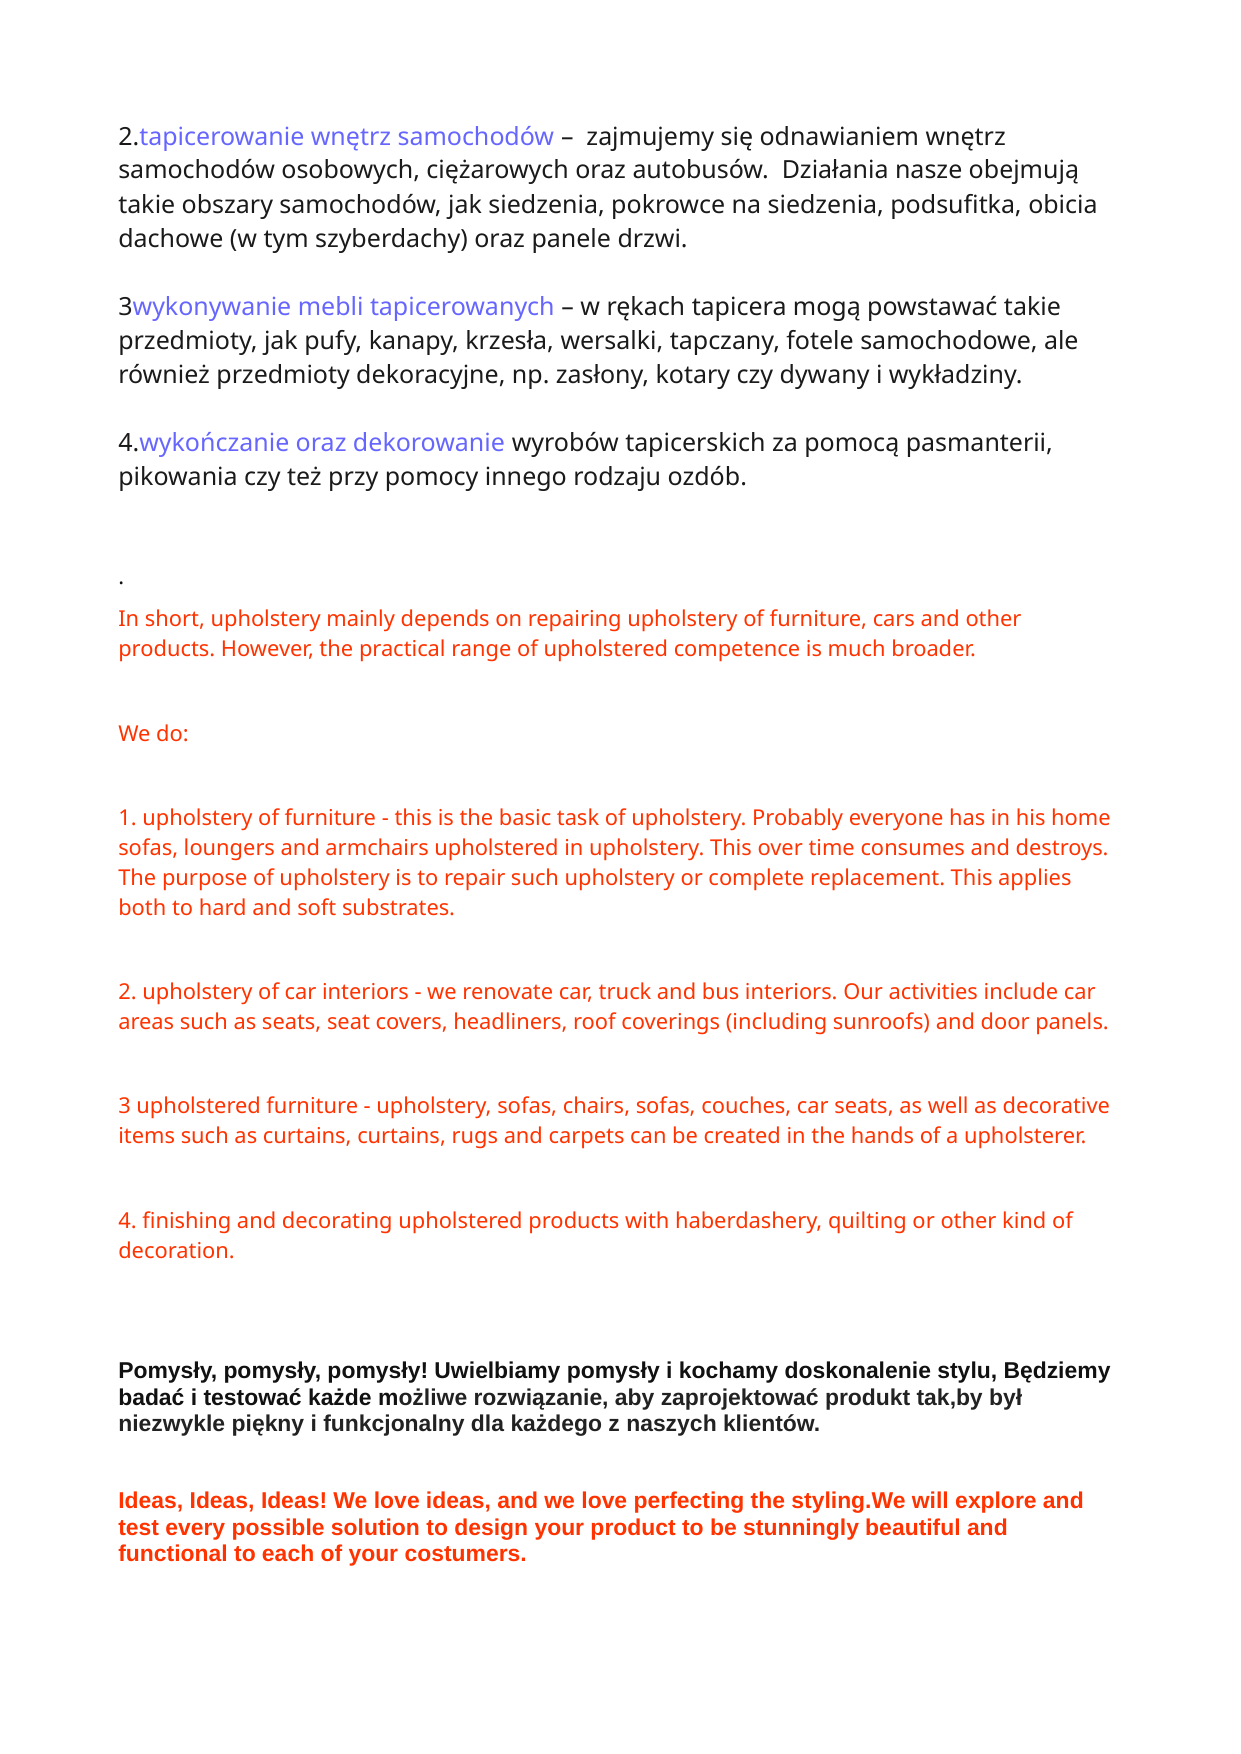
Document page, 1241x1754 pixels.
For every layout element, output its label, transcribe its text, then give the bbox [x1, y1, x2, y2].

list tapicerowanie wnętrz samochodów – zajmujemy się odnawianiem wnętrz samochodów osobowych, ciężarowych oraz autobusów. Działania nasze obejmują takie obszary samochodów, jak siedzenia, pokrowce na siedzenia, podsufitka, obicia dachowe (w tym szyberdachy) oraz panele drzwi. [118, 118, 1122, 254]
text . [118, 561, 1122, 591]
text Pomysły, pomysły, pomysły! Uwielbiamy pomysły i kochamy doskonalenie stylu, Będziemy badać i testować każde możliwe rozwiązanie, aby zaprojektować produkt tak,by był niezwykle piękny i funkcjonalny dla każdego z naszych klientów. [118, 1357, 1122, 1436]
list 3wykonywanie mebli tapicerowanych – w rękach tapicera mogą powstawać takie przedmioty, jak pufy, kanapy, krzesła, wersalki, tapczany, fotele samochodowe, ale również przedmioty dekoracyjne, np. zasłony, kotary czy dywany i wykładziny. [118, 288, 1122, 391]
text 1. upholstery of furniture - this is the basic task of upholstery. Probably everyone has in his home sofas, loungers and armchairs upholstered in upholstery. This over time consumes and destroys. The purpose of upholstery is to repair such upholstery or complete replacement. This applies both to hard and soft substrates. [118, 802, 1122, 921]
text 2. upholstery of car interiors - we renovate car, truck and bus interiors. Our activities include car areas such as seats, seat covers, headliners, roof coverings (including sunroofs) and door panels. [118, 976, 1122, 1036]
text We do: [118, 718, 1122, 747]
list 4.wykończanie oraz dekorowanie wyrobów tapicerskich za pomocą pasmanterii, pikowania czy też przy pomocy innego rodzaju ozdób. [118, 425, 1122, 493]
text 3 upholstered furniture - upholstery, sofas, chairs, sofas, couches, car seats, as well as decorative items such as curtains, curtains, rugs and carpets can be created in the hands of a upholsterer. [118, 1091, 1122, 1150]
text 4. finishing and decorating upholstered products with haberdashery, quilting or other kind of decoration. [118, 1205, 1122, 1264]
text In short, upholstery mainly depends on repairing upholstery of furniture, cars and other products. However, the practical range of upholstered competence is much broader. [118, 603, 1122, 663]
text Ideas, Ideas, Ideas! We love ideas, and we love perfecting the styling.We will explore and test every possible solution to design your product to be stunningly beautiful and functional to each of your costumers. [118, 1487, 1122, 1567]
